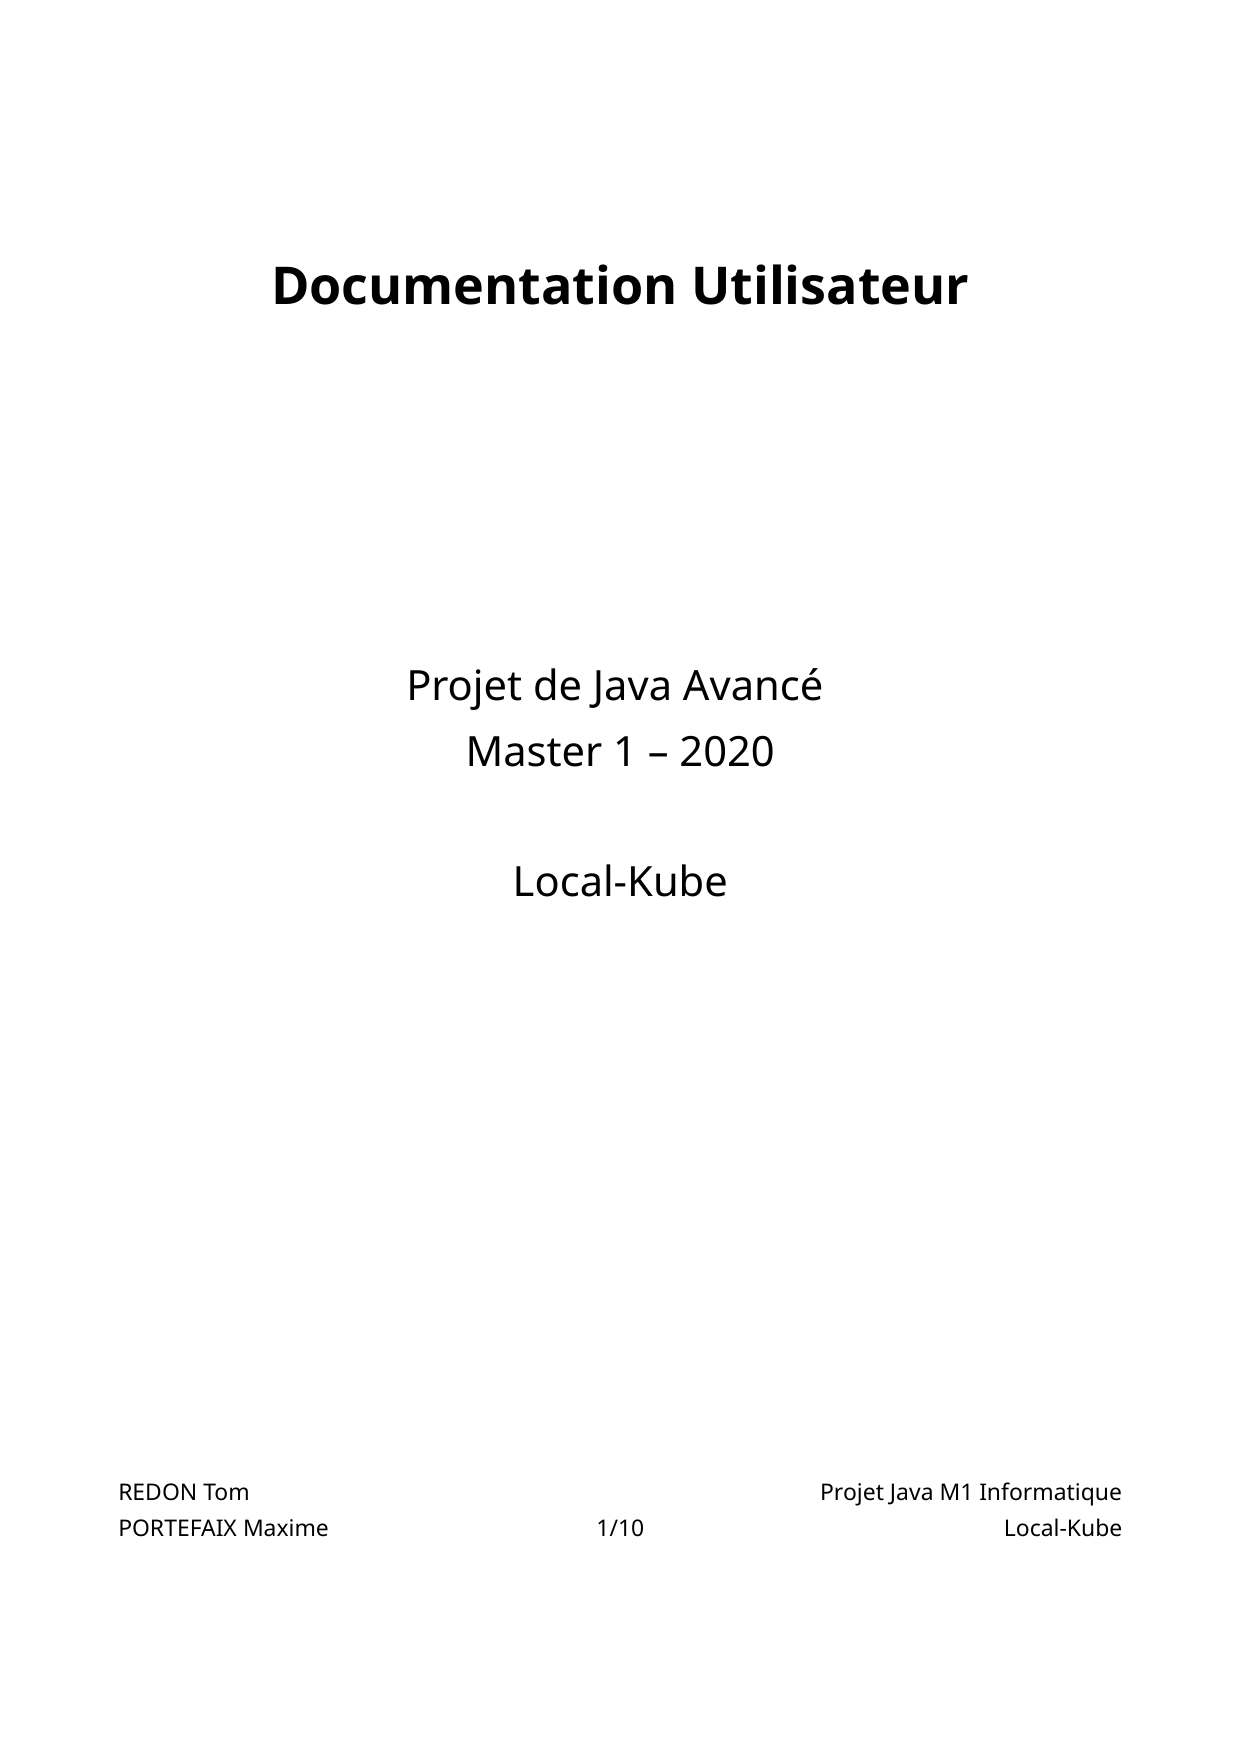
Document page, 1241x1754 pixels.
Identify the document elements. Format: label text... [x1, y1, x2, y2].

text Master 1 – 2020 [118, 721, 1122, 778]
text Projet de Java Avancé [118, 656, 1122, 713]
text Local-Kube [118, 852, 1122, 908]
text Documentation Utilisateur [118, 248, 1122, 319]
